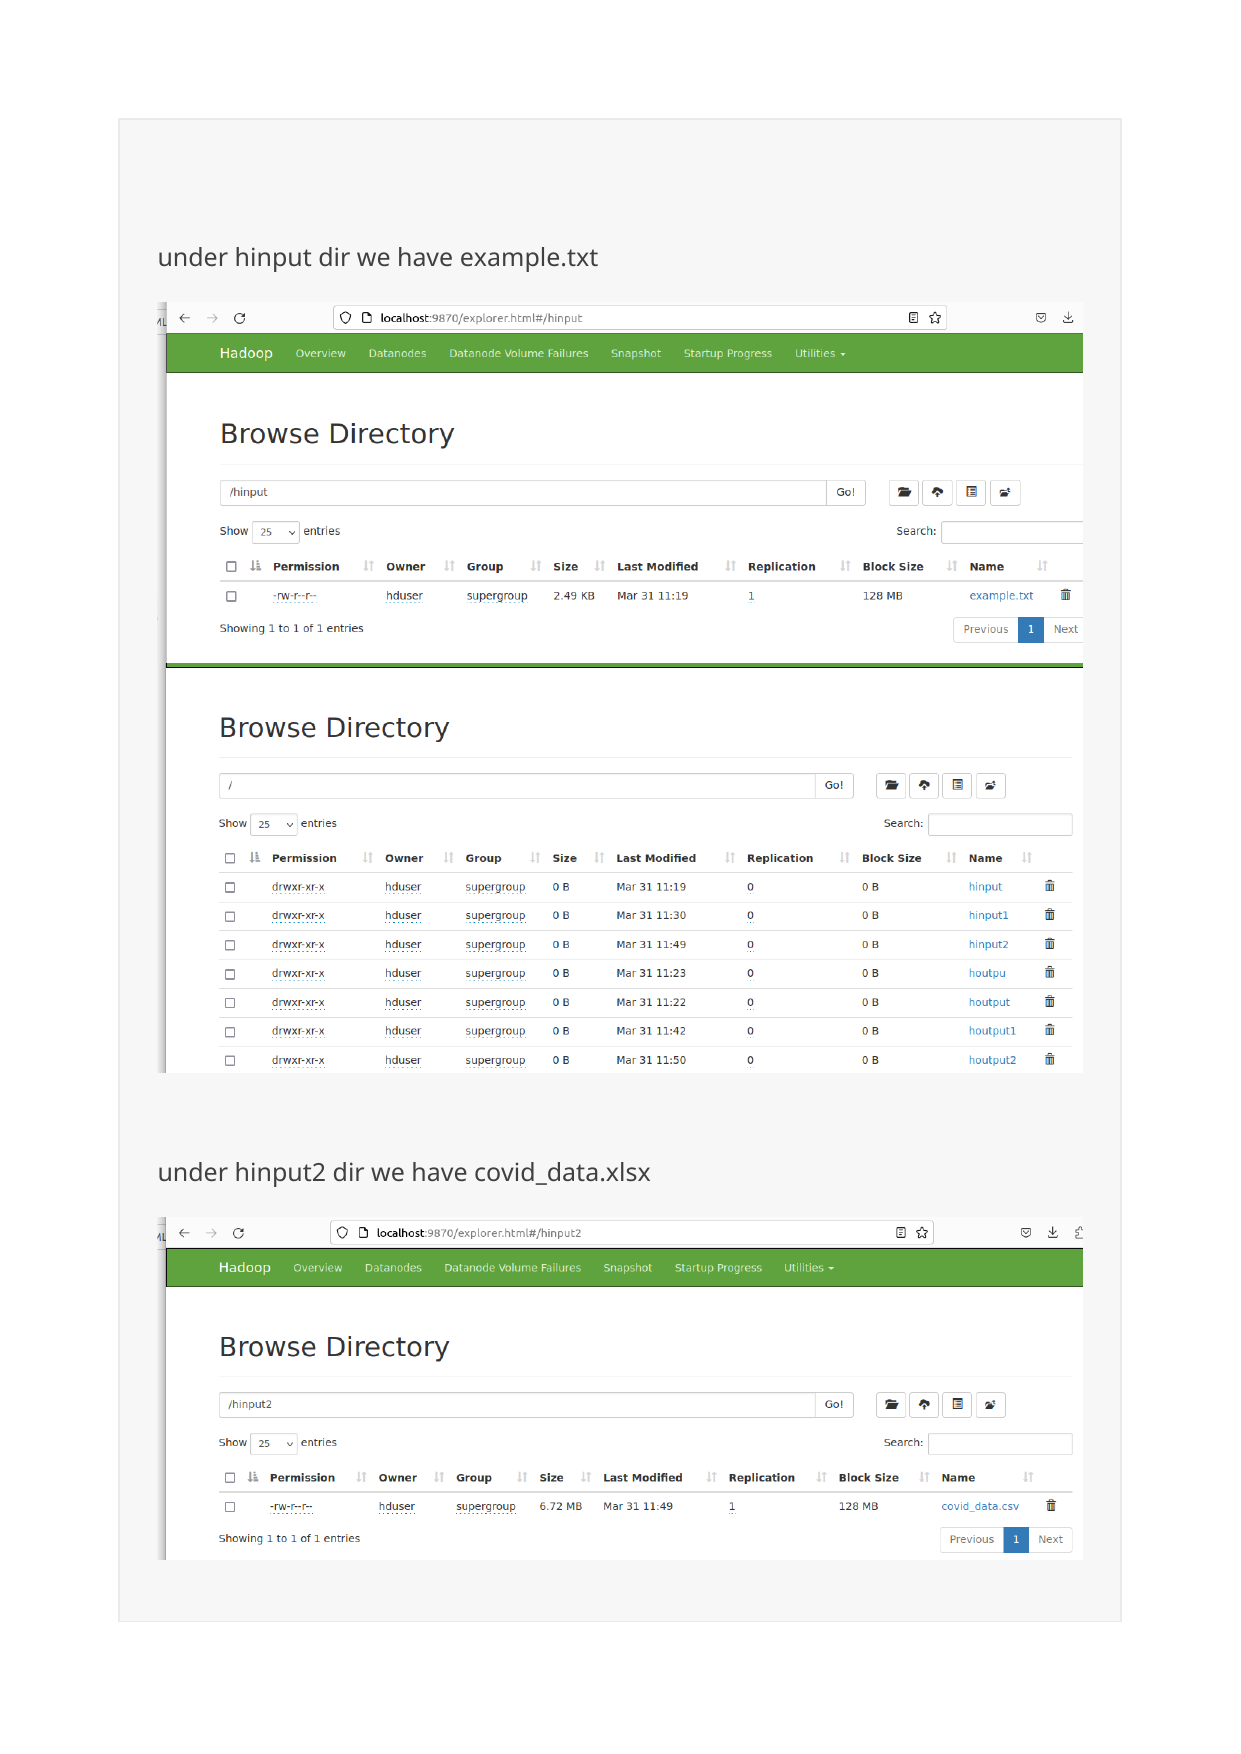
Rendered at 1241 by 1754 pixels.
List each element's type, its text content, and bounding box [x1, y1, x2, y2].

text under hinput dir we have example.txt [120, 200, 1120, 273]
text under hinput2 dir we have covid_data.xlsx [120, 1116, 1120, 1189]
